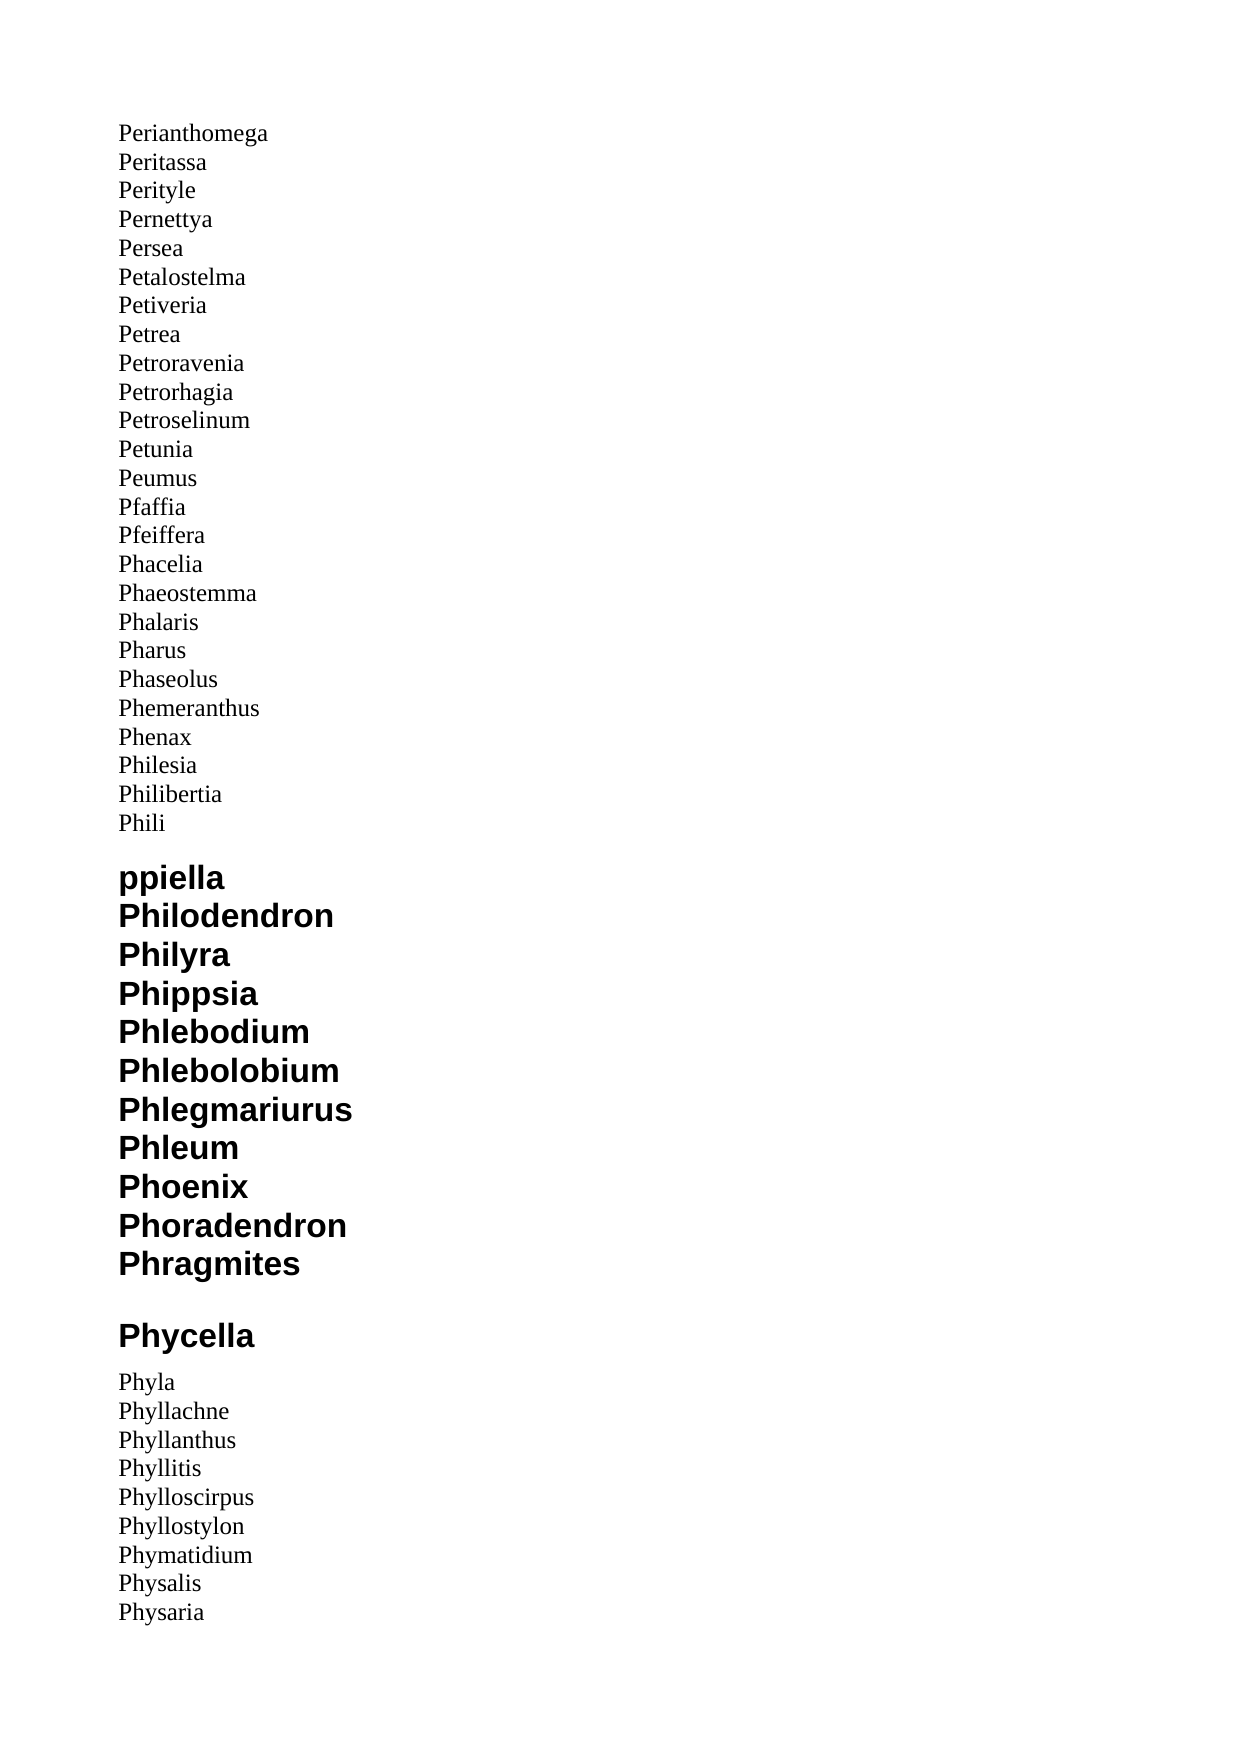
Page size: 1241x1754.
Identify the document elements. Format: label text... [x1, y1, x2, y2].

text Phyla [118, 1367, 1122, 1396]
text Phylloscirpus Phyllostylon Phymatidium Physalis [118, 1482, 1122, 1597]
text Physaria [118, 1597, 1122, 1626]
text Phyllitis [118, 1453, 1122, 1482]
subtitle ppiella Philodendron Philyra Phippsia Phlebodium Phlebolobium Phlegmariurus Phleum Phoenix Phoradendron Phragmites [118, 858, 1122, 1283]
subtitle Phycella [118, 1316, 1122, 1355]
text Perianthomega Peritassa Perityle Pernettya Persea Petalostelma Petiveria Petrea Petroravenia Petrorhagia Petroselinum Petunia Peumus Pfaffia Pfeiffera Phacelia Phaeostemma Phalaris Pharus Phaseolus Phemeranthus Phenax Philesia Philibertia Phili [118, 118, 1122, 837]
text Phyllachne Phyllanthus [118, 1396, 1122, 1453]
